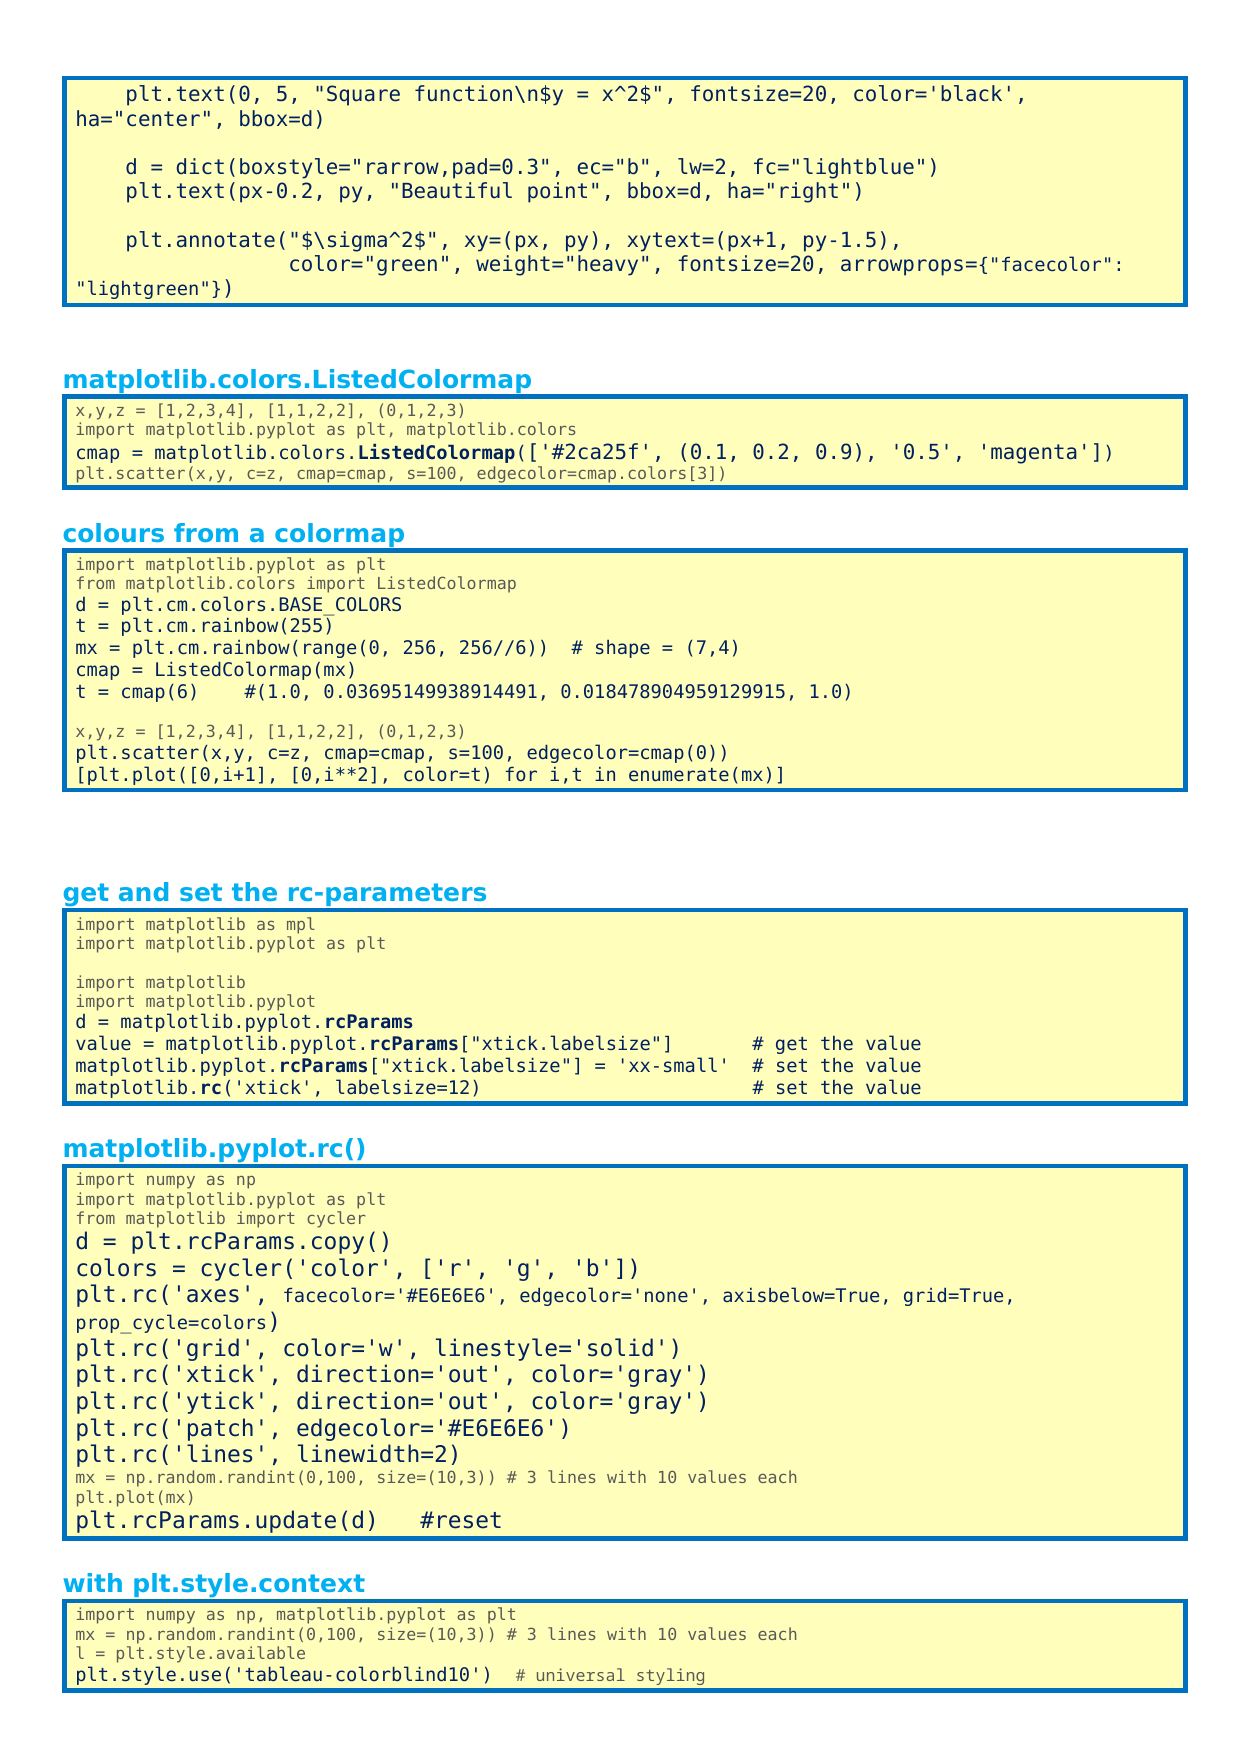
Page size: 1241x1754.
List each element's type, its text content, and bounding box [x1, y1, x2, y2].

text plt.rc('lines', linewidth=2) [67, 1435, 1183, 1462]
text matplotlib.pyplot.rcParams["xtick.labelsize"] = 'xx-small' # set the value [67, 1048, 1183, 1070]
text import matplotlib.pyplot as plt [67, 553, 1183, 567]
text [plt.plot([0,i+1], [0,i**2], color=t) for i,t in enumerate(mx)] [67, 757, 1183, 788]
title get and set the rc-parameters [62, 878, 1188, 908]
text d = plt.rcParams.copy() [67, 1222, 1183, 1248]
text d = plt.cm.colors.BASE_COLORS [67, 587, 1183, 609]
text import matplotlib.pyplot as plt, matplotlib.colors [67, 413, 1183, 433]
text plt.scatter(x,y, c=z, cmap=cmap, s=100, edgecolor=cmap(0)) [67, 735, 1183, 757]
text import matplotlib [67, 966, 1183, 985]
text plt.rc('ytick', direction='out', color='gray') [67, 1382, 1183, 1408]
text value = matplotlib.pyplot.rcParams["xtick.labelsize"] # get the value [67, 1026, 1183, 1048]
text plt.annotate("$\sigma^2$", xy=(px, py), xytext=(px+1, py-1.5), [67, 221, 1183, 245]
text color="green", weight="heavy", fontsize=20, arrowprops={"facecolor": "lightgreen"}) [67, 245, 1183, 303]
text plt.rc('grid', color='w', linestyle='solid') [67, 1328, 1183, 1355]
text plt.rcParams.update(d) #reset [67, 1500, 1183, 1536]
text plt.rc('xtick', direction='out', color='gray') [67, 1355, 1183, 1382]
text import matplotlib as mpl [67, 912, 1183, 927]
text mx = np.random.randint(0,100, size=(10,3)) # 3 lines with 10 values each [67, 1462, 1183, 1481]
text from matplotlib import cycler [67, 1202, 1183, 1222]
text t = cmap(6) #(1.0, 0.03695149938914491, 0.018478904959129915, 1.0) [67, 674, 1183, 696]
text plt.scatter(x,y, c=z, cmap=cmap, s=100, edgecolor=cmap.colors[3]) [67, 457, 1183, 485]
title matplotlib.pyplot.rc() [62, 1134, 1188, 1163]
text colors = cycler('color', ['r', 'g', 'b']) [67, 1248, 1183, 1275]
text import matplotlib.pyplot as plt [67, 927, 1183, 946]
text x,y,z = [1,2,3,4], [1,1,2,2], (0,1,2,3) [67, 716, 1183, 735]
text cmap = matplotlib.colors.ListedColormap(['#2ca25f', (0.1, 0.2, 0.9), '0.5', 'magenta']) [67, 433, 1183, 457]
text plt.rc('patch', edgecolor='#E6E6E6') [67, 1408, 1183, 1435]
title colours from a colormap [62, 519, 1188, 548]
text l = plt.style.available [67, 1637, 1183, 1657]
text plt.text(0, 5, "Square function\n$y = x^2$", fontsize=20, color='black', ha="center", bbox=d) [67, 80, 1183, 124]
text t = plt.cm.rainbow(255) [67, 609, 1183, 631]
text mx = np.random.randint(0,100, size=(10,3)) # 3 lines with 10 values each [67, 1618, 1183, 1637]
text d = matplotlib.pyplot.rcParams [67, 1004, 1183, 1026]
text from matplotlib.colors import ListedColormap [67, 567, 1183, 587]
text import matplotlib.pyplot as plt [67, 1183, 1183, 1202]
text matplotlib.rc('xtick', labelsize=12) # set the value [67, 1070, 1183, 1101]
text plt.text(px-0.2, py, "Beautiful point", bbox=d, ha="right") [67, 173, 1183, 197]
text plt.rc('axes', facecolor='#E6E6E6', edgecolor='none', axisbelow=True, grid=True, prop_cycle=colors) [67, 1275, 1183, 1328]
text d = dict(boxstyle="rarrow,pad=0.3", ec="b", lw=2, fc="lightblue") [67, 148, 1183, 173]
title with plt.style.context [62, 1569, 1188, 1598]
text plt.style.use('tableau-colorblind10') # universal styling [67, 1657, 1183, 1688]
text x,y,z = [1,2,3,4], [1,1,2,2], (0,1,2,3) [67, 399, 1183, 413]
text cmap = ListedColormap(mx) [67, 652, 1183, 674]
text import numpy as np, matplotlib.pyplot as plt [67, 1603, 1183, 1618]
text import numpy as np [67, 1168, 1183, 1183]
title matplotlib.colors.ListedColormap [62, 365, 1188, 394]
text plt.plot(mx) [67, 1481, 1183, 1500]
text import matplotlib.pyplot [67, 985, 1183, 1004]
text mx = plt.cm.rainbow(range(0, 256, 256//6)) # shape = (7,4) [67, 631, 1183, 652]
